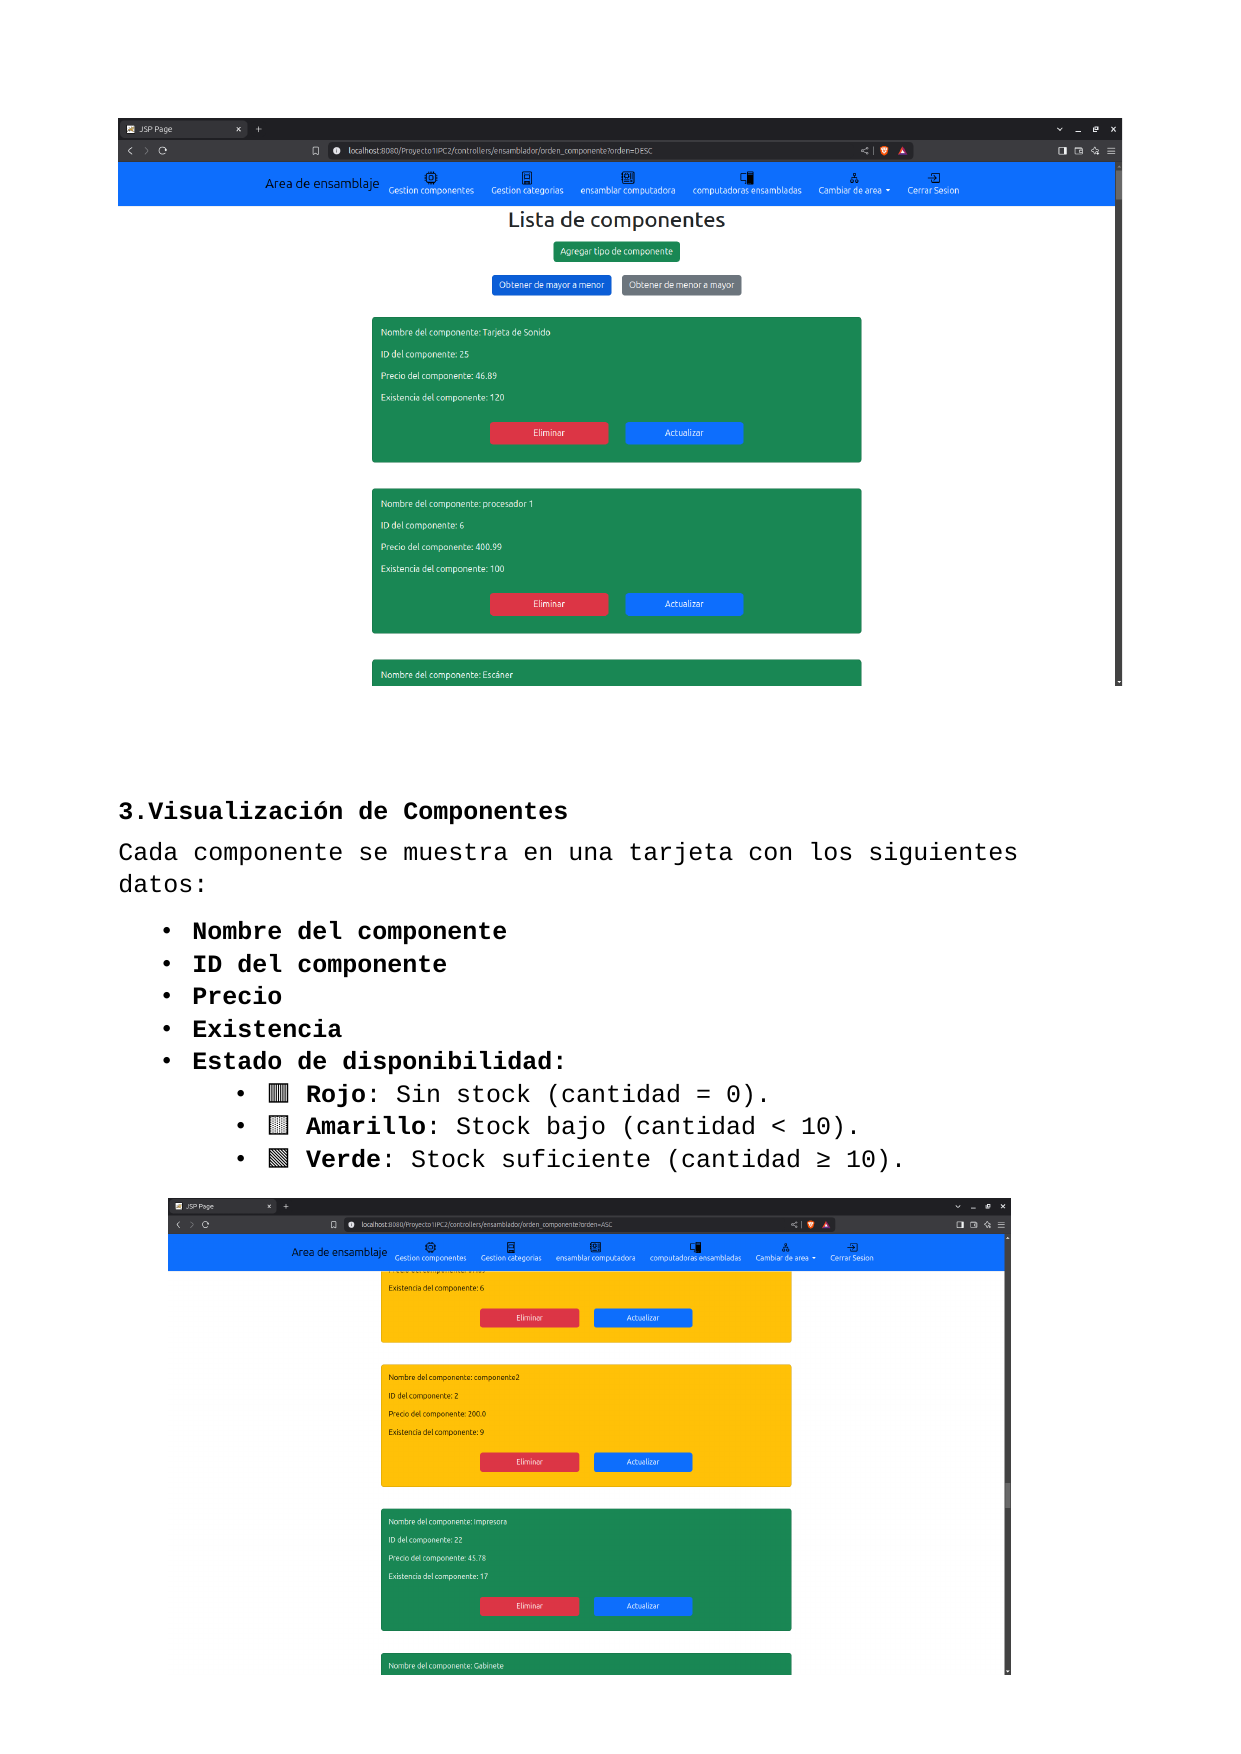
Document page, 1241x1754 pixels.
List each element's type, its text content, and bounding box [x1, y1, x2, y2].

list 🟩 Verde: Stock suficiente (cantidad ≥ 10). [236, 1146, 1122, 1175]
text Cada componente se muestra en una tarjeta con los siguientes datos: [118, 839, 1122, 900]
subtitle 3️.Visualización de Componentes [118, 798, 1122, 827]
picture [118, 118, 1123, 686]
list 🟨 Amarillo: Stock bajo (cantidad < 10). [236, 1114, 1122, 1142]
picture [168, 1198, 1011, 1675]
list Precio [162, 984, 1122, 1012]
list Estado de disponibilidad: [162, 1049, 1122, 1077]
list Existencia [162, 1016, 1122, 1045]
list 🟥 Rojo: Sin stock (cantidad = 0). [236, 1081, 1122, 1110]
list ID del componente [162, 951, 1122, 980]
list Nombre del componente [162, 919, 1122, 947]
